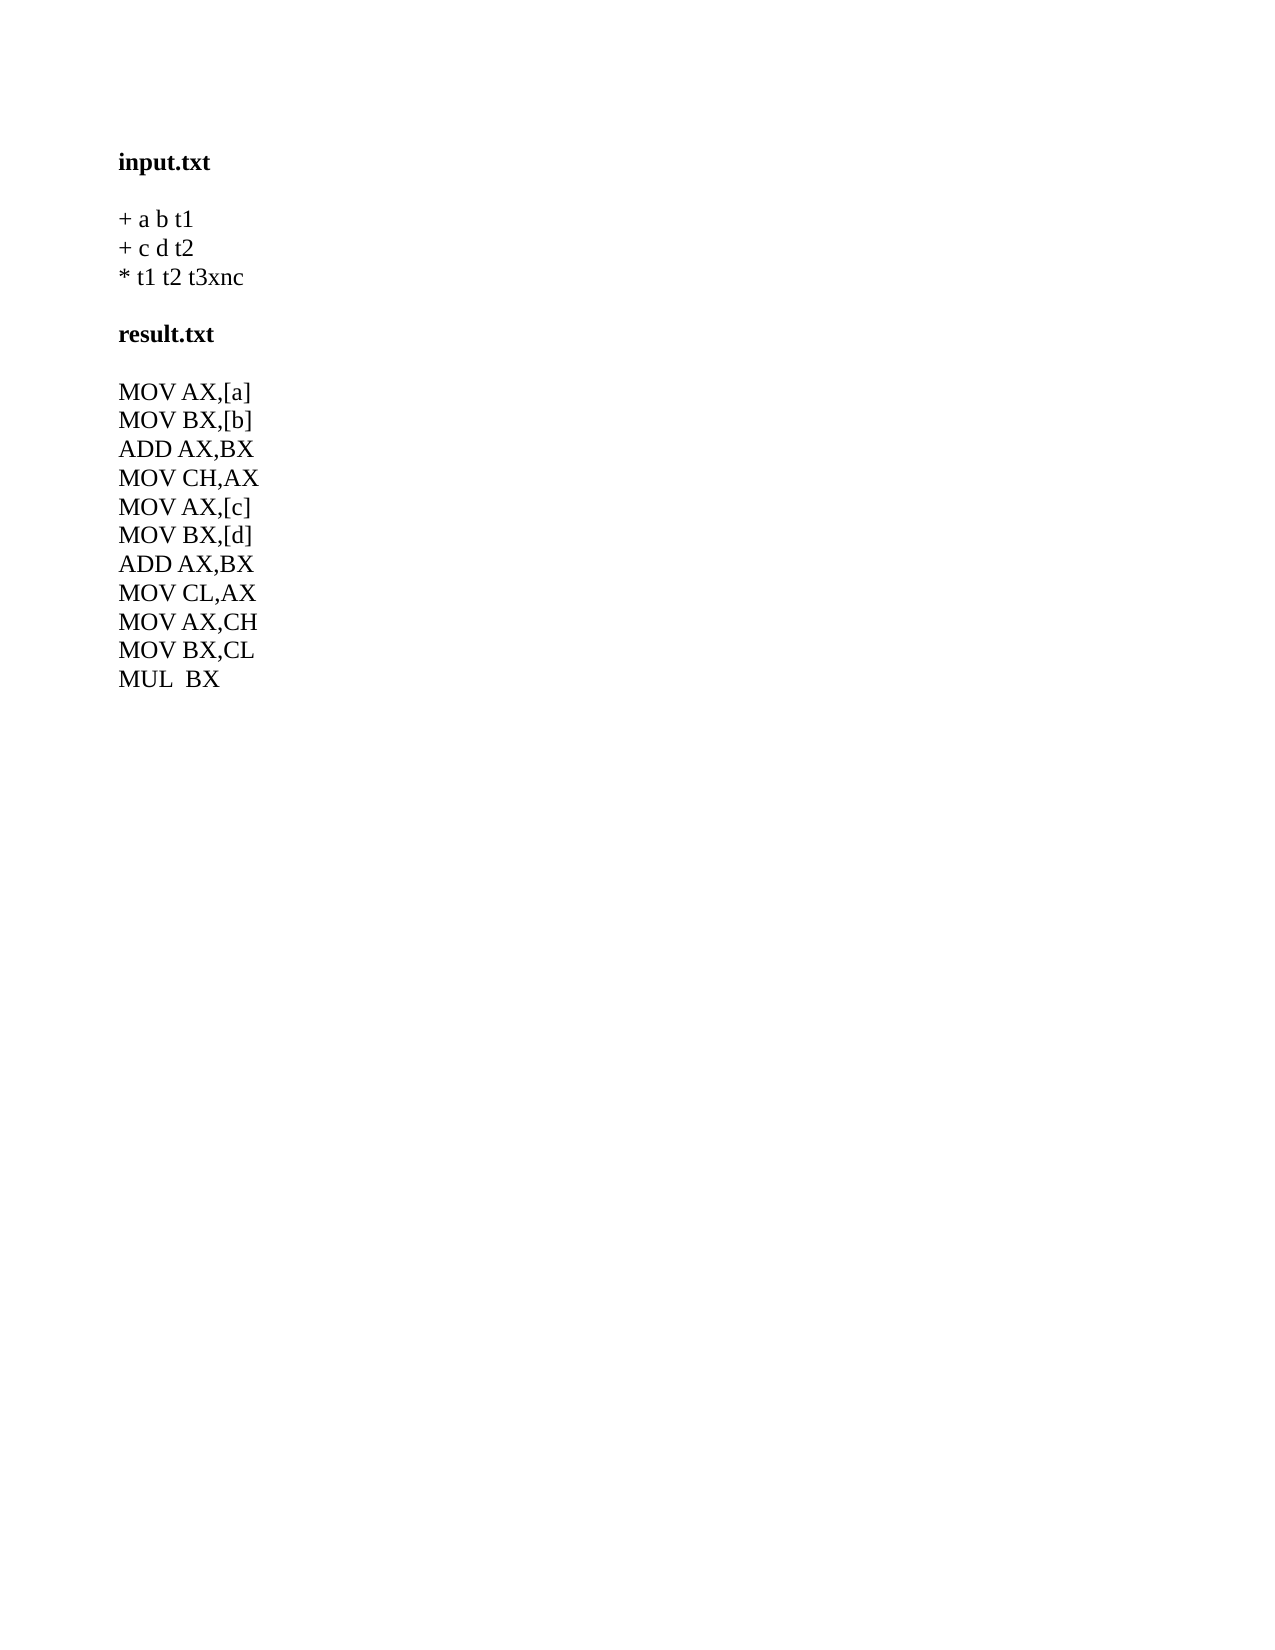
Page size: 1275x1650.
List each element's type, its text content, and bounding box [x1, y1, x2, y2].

text input.txt [118, 147, 1157, 176]
text + c d t2 [118, 233, 1157, 262]
text MOV CH,AX [118, 463, 1157, 492]
text * t1 t2 t3xnc [118, 262, 1157, 291]
text ADD AX,BX [118, 549, 1157, 578]
text MOV BX,[b] [118, 406, 1157, 434]
text MOV AX,[c] [118, 492, 1157, 521]
text result.txt [118, 319, 1157, 348]
text MUL BX [118, 664, 1157, 751]
text + a b t1 [118, 204, 1157, 233]
text MOV AX,CH [118, 607, 1157, 636]
text MOV CL,AX [118, 578, 1157, 607]
text MOV AX,[a] [118, 377, 1157, 406]
text MOV BX,CL [118, 636, 1157, 664]
text MOV BX,[d] [118, 521, 1157, 549]
text ADD AX,BX [118, 434, 1157, 463]
